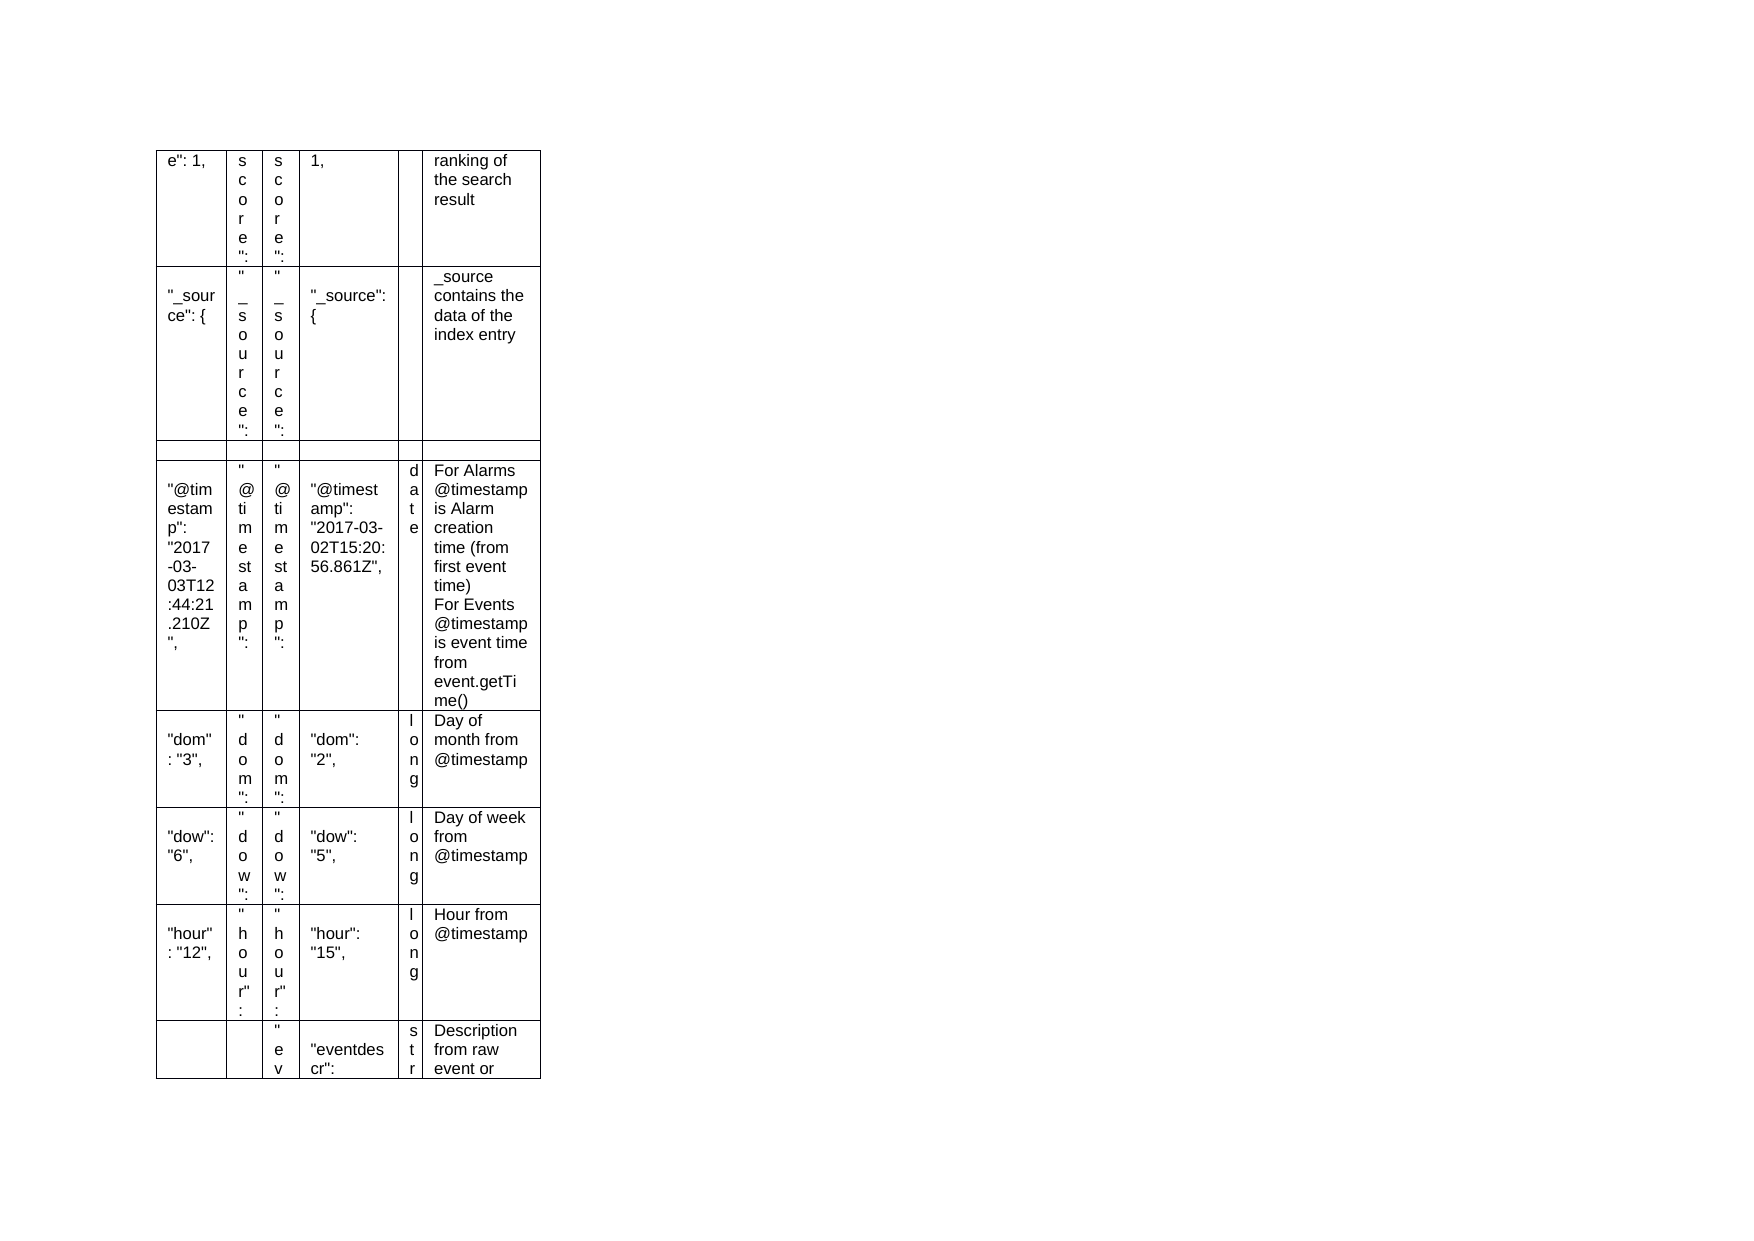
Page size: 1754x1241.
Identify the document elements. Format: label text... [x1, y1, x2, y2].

table_cell "hour": "15", [300, 905, 398, 1020]
table_cell "dom": "2", [300, 711, 398, 807]
table_cell "@timestamp": "2017-03-03T12:44:21.210Z", [157, 461, 226, 710]
table_cell "ev [263, 1021, 299, 1078]
table_cell "hour": [227, 905, 262, 1020]
table_cell 1, [300, 151, 398, 266]
table_cell long [399, 808, 422, 904]
table_cell long [399, 905, 422, 1020]
table_cell [157, 1021, 226, 1078]
table_cell ranking of the search result [423, 151, 540, 266]
table_cell e": 1, [157, 151, 226, 266]
table_cell "hour": "12", [157, 905, 226, 1020]
table_cell "dow": "6", [157, 808, 226, 904]
table_cell [227, 1021, 262, 1078]
table_cell long [399, 711, 422, 807]
table_cell [157, 441, 226, 460]
table_cell [423, 441, 540, 460]
table_cell "dow": [227, 808, 262, 904]
table_cell "dom": "3", [157, 711, 226, 807]
table_cell Day of week from @timestamp [423, 808, 540, 904]
table_cell [399, 267, 422, 439]
table_cell Description from raw event or [423, 1021, 540, 1078]
table_cell "@timestamp": [263, 461, 299, 710]
table_cell "dow": [263, 808, 299, 904]
table_cell date [399, 461, 422, 710]
table_cell "hour": [263, 905, 299, 1020]
table_cell "_source": [227, 267, 262, 439]
table_cell "_source": [263, 267, 299, 439]
table_cell For Alarms @timestamp is Alarm creation time (from first event time) For Events @timestamp is event time from event.getTime() [423, 461, 540, 710]
table_cell "_source": { [300, 267, 398, 439]
table_cell "dom": [263, 711, 299, 807]
table_cell [263, 441, 299, 460]
table_cell _source contains the data of the index entry [423, 267, 540, 439]
table_cell Hour from @timestamp [423, 905, 540, 1020]
table_cell [227, 441, 262, 460]
table_cell "_source": { [157, 267, 226, 439]
table_cell "@timestamp": "2017-03-02T15:20:56.861Z", [300, 461, 398, 710]
table_cell "eventdescr": [300, 1021, 398, 1078]
table_cell [399, 151, 422, 266]
table_cell "dom": [227, 711, 262, 807]
table_cell str [399, 1021, 422, 1078]
table_cell "dow": "5", [300, 808, 398, 904]
table_cell score": [263, 151, 299, 266]
table_cell score": [227, 151, 262, 266]
table_cell [399, 441, 422, 460]
table_cell Day of month from @timestamp [423, 711, 540, 807]
table_cell "@timestamp": [227, 461, 262, 710]
table_cell [300, 441, 398, 460]
